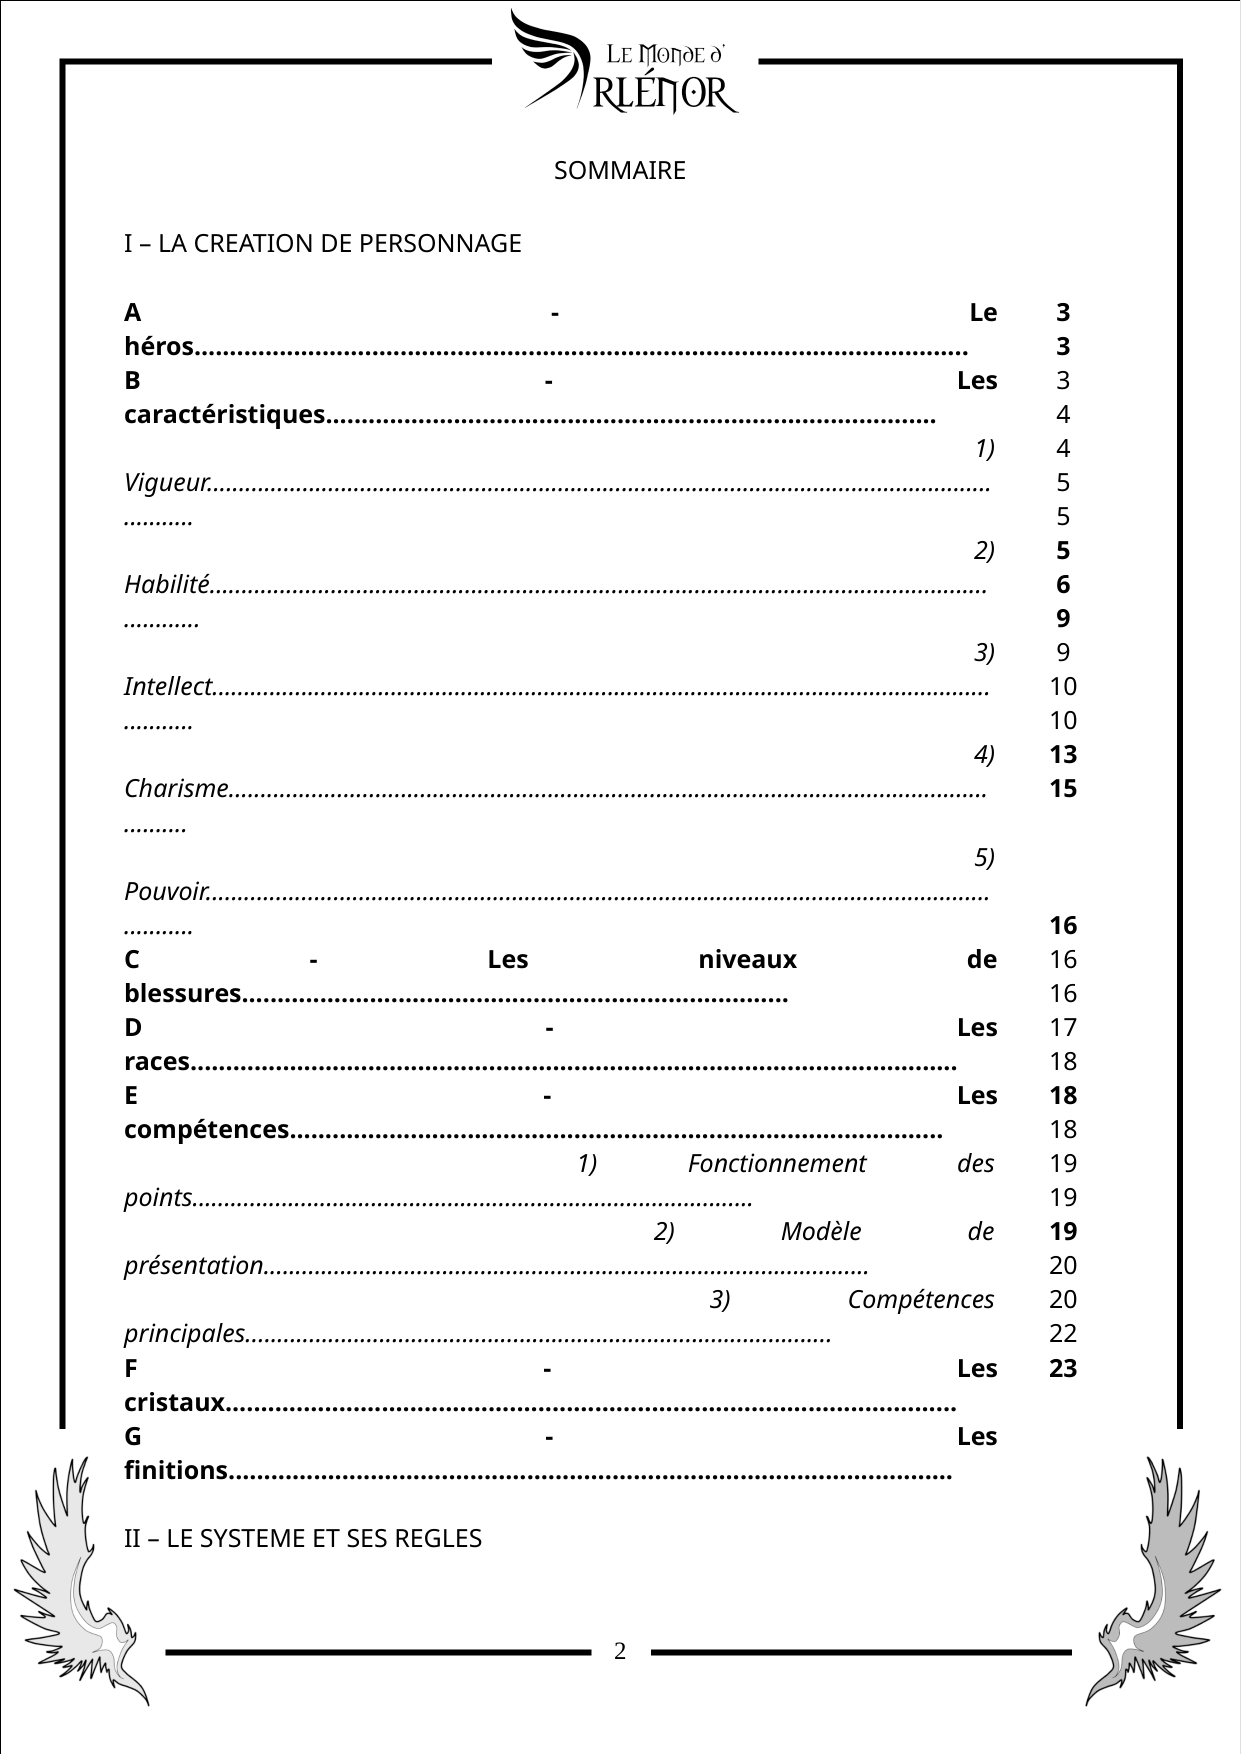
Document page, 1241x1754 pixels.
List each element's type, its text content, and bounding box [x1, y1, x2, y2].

text SOMMAIRE [118, 152, 1122, 186]
picture [1, 1, 1240, 1754]
table_header I – LA CREATION DE PERSONNAGE A - Le héros............................................................................................................. B - Les caractéristiques...................................................................................... 1) Vigueur...................................................................................................................................... 2) Habilité...................................................................................................................................... 3) Intellect..................................................................................................................................... 4) Charisme................................................................................................................................. 5) Pouvoir...................................................................................................................................... C - Les niveaux de blessures............................................................................. D - Les races............................................................................................................ E - Les compétences............................................................................................ 1) Fonctionnement des points........................................................................................ 2) Modèle de présentation............................................................................................... 3) Compétences principales............................................................................................ F - Les cristaux....................................................................................................... G - Les finitions...................................................................................................... II – LE SYSTEME ET SES REGLES [118, 220, 1004, 1594]
table_header 3 3 3 4 4 5 5 5 6 9 9 10 10 13 15 16 16 16 17 18 18 18 19 19 19 20 20 22 23 [1004, 220, 1123, 1594]
